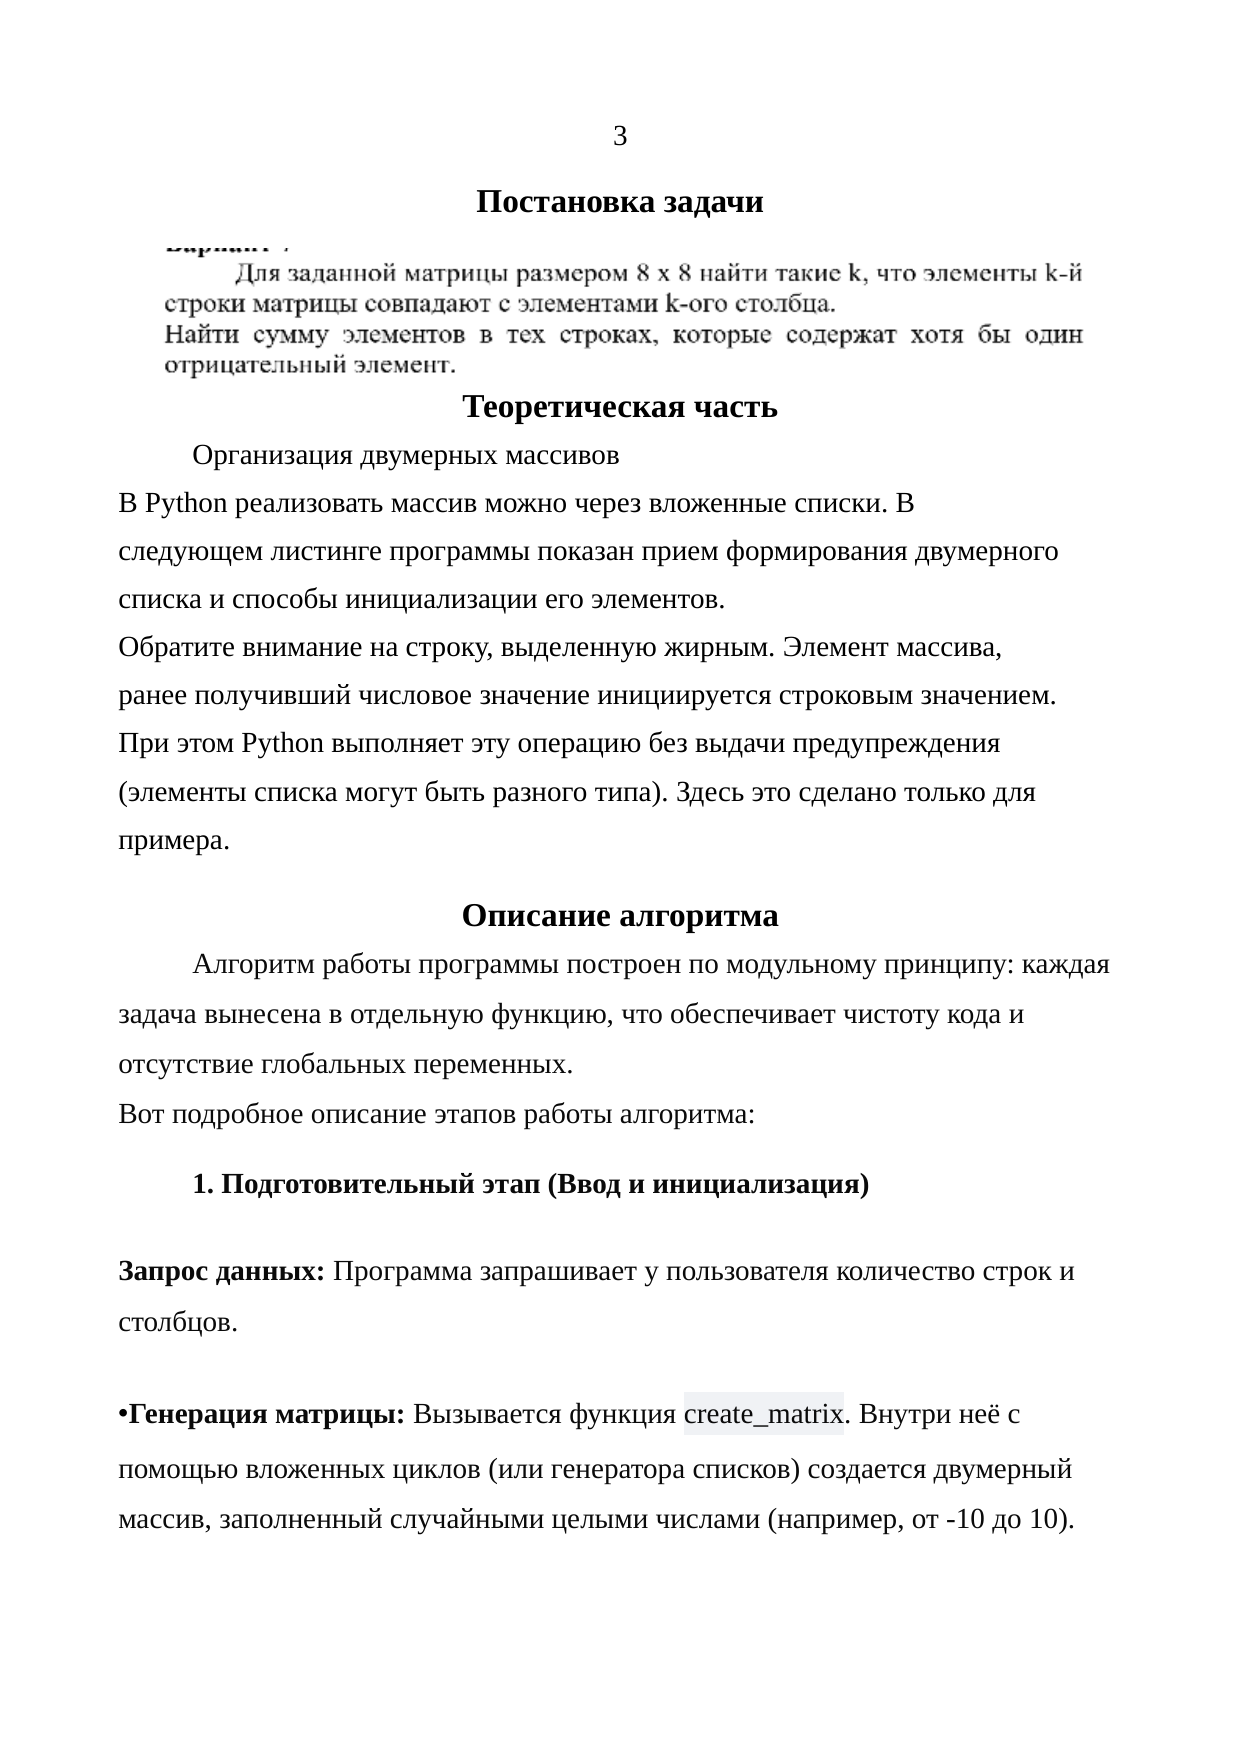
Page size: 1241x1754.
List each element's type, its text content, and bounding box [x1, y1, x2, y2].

text При этом Python выполняет эту операцию без выдачи предупреждения [118, 726, 1122, 759]
subtitle Постановка задачи [118, 181, 1122, 219]
text Вот подробное описание этапов работы алгоритма: [118, 1097, 1122, 1130]
text 1. Подготовительный этап (Ввод и инициализация) [118, 1166, 1122, 1199]
subtitle Описание алгоритма [118, 895, 1122, 933]
list Генерация матрицы: Вызывается функция create_matrix. Внутри неё с помощью вложенных циклов (или генератора списков) создается двумерный массив, заполненный случайными целыми числами (например, от -10 до 10). [118, 1392, 1122, 1535]
text Запрос данных: Программа запрашивает у пользователя количество строк и столбцов. [118, 1253, 1122, 1337]
text следующем листинге программы показан прием формирования двумерного [118, 533, 1122, 567]
text В Python реализовать массив можно через вложенные списки. В [118, 485, 1122, 518]
text списка и способы инициализации его элементов. [118, 581, 1122, 615]
text Обратите внимание на строку, выделенную жирным. Элемент массива, [118, 629, 1122, 663]
text (элементы списка могут быть разного типа). Здесь это сделано только для [118, 774, 1122, 807]
subtitle Теоретическая часть [118, 305, 1122, 424]
text Алгоритм работы программы построен по модульному принципу: каждая задача вынесена в отдельную функцию, что обеспечивает чистоту кода и отсутствие глобальных переменных. [118, 946, 1122, 1080]
picture [150, 248, 1110, 386]
text ранее получивший числовое значение инициируется строковым значением. [118, 677, 1122, 711]
text Организация двумерных массивов [118, 437, 1122, 470]
text примера. [118, 822, 1122, 855]
